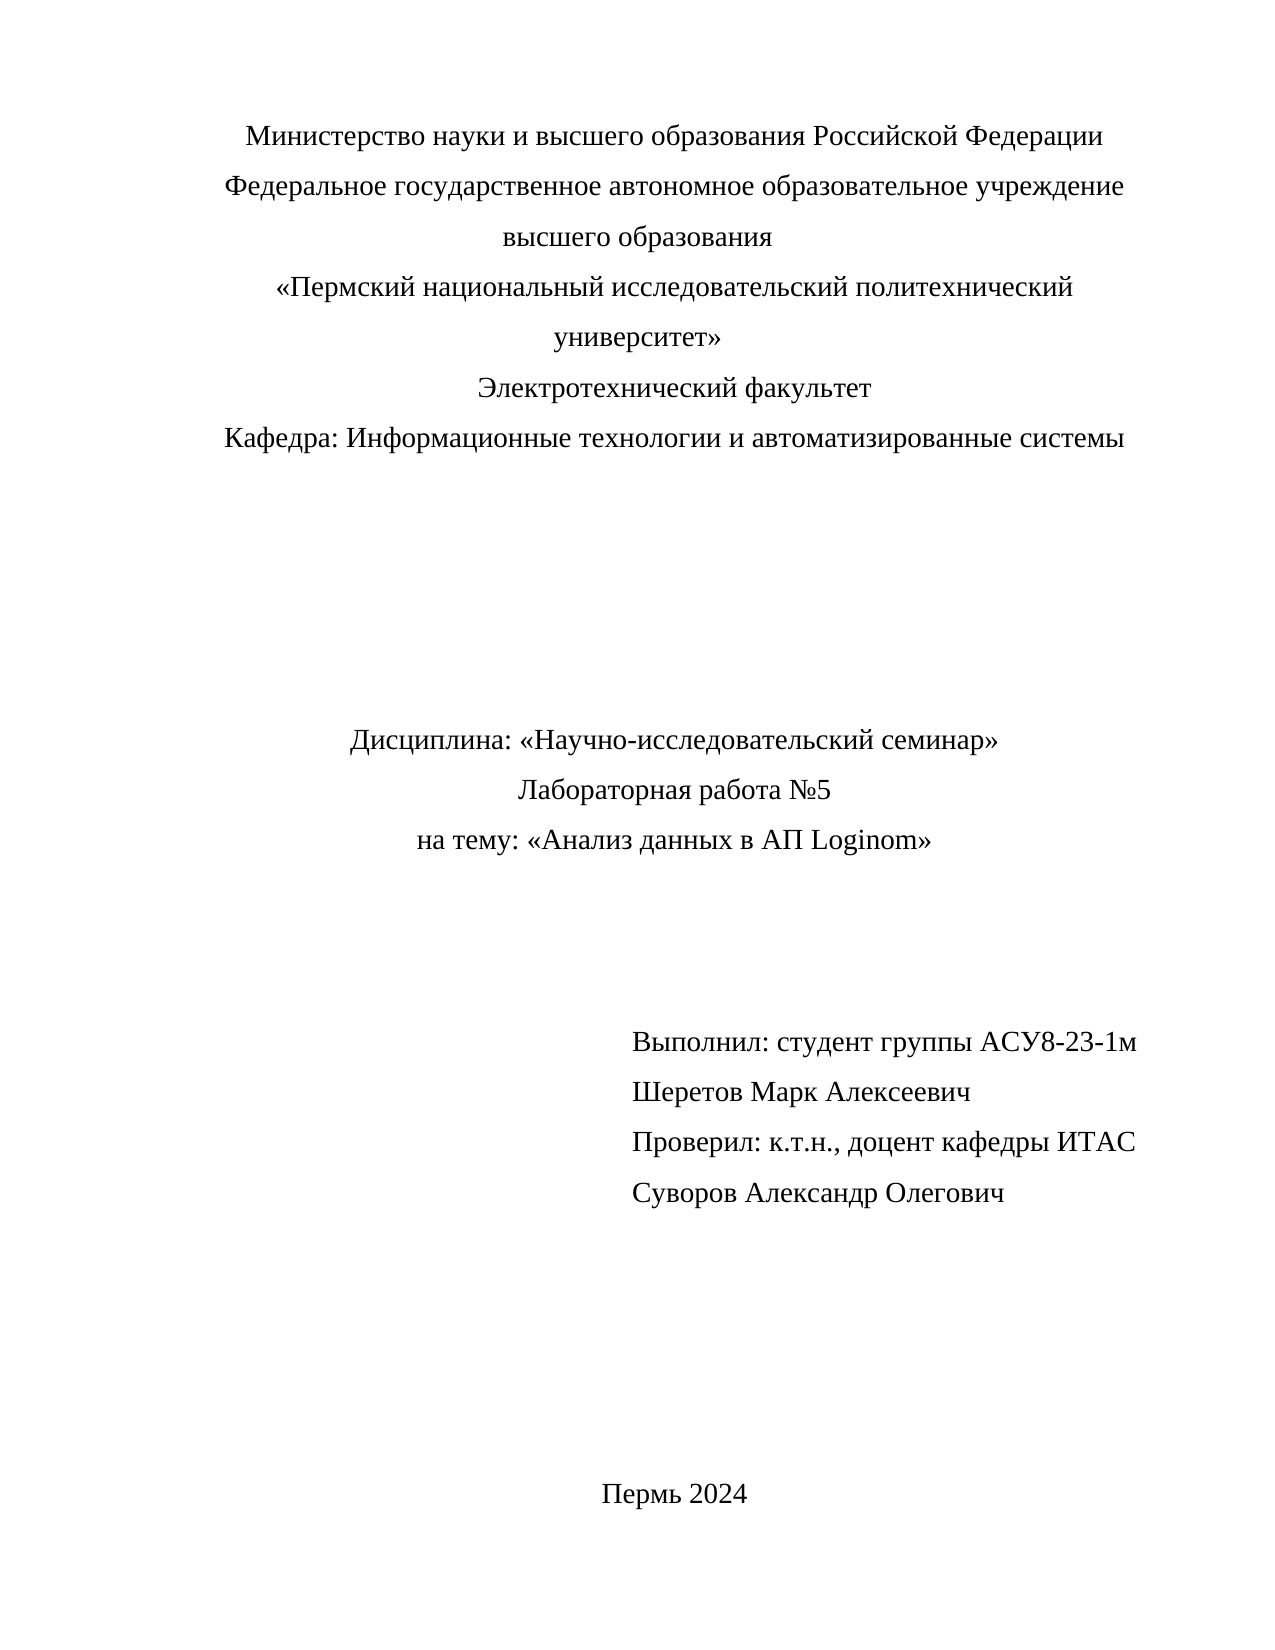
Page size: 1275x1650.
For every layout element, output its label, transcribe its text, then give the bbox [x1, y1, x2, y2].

text Дисциплина: «Научно-исследовательский семинар» [118, 722, 1157, 755]
text Суворов Александр Олегович [632, 1175, 1157, 1208]
text Проверил: к.т.н., доцент кафедры ИТАС [632, 1124, 1157, 1158]
text на тему: «Анализ данных в АП Loginom» [118, 822, 1157, 856]
text Пермь 2024 [118, 1477, 1157, 1510]
text Шеретов Марк Алексеевич [632, 1074, 1157, 1108]
text «Пермский национальный исследовательский политехнический университет» [118, 269, 1157, 353]
text Министерство науки и высшего образования Российской Федерации [118, 118, 1157, 152]
text Выполнил: студент группы АСУ8-23-1м [632, 1024, 1157, 1057]
text Федеральное государственное автономное образовательное учреждение высшего образования [118, 168, 1157, 252]
text Кафедра: Информационные технологии и автоматизированные системы [118, 420, 1157, 453]
text Электротехнический факультет [118, 370, 1157, 403]
text Лабораторная работа №5 [118, 772, 1157, 806]
